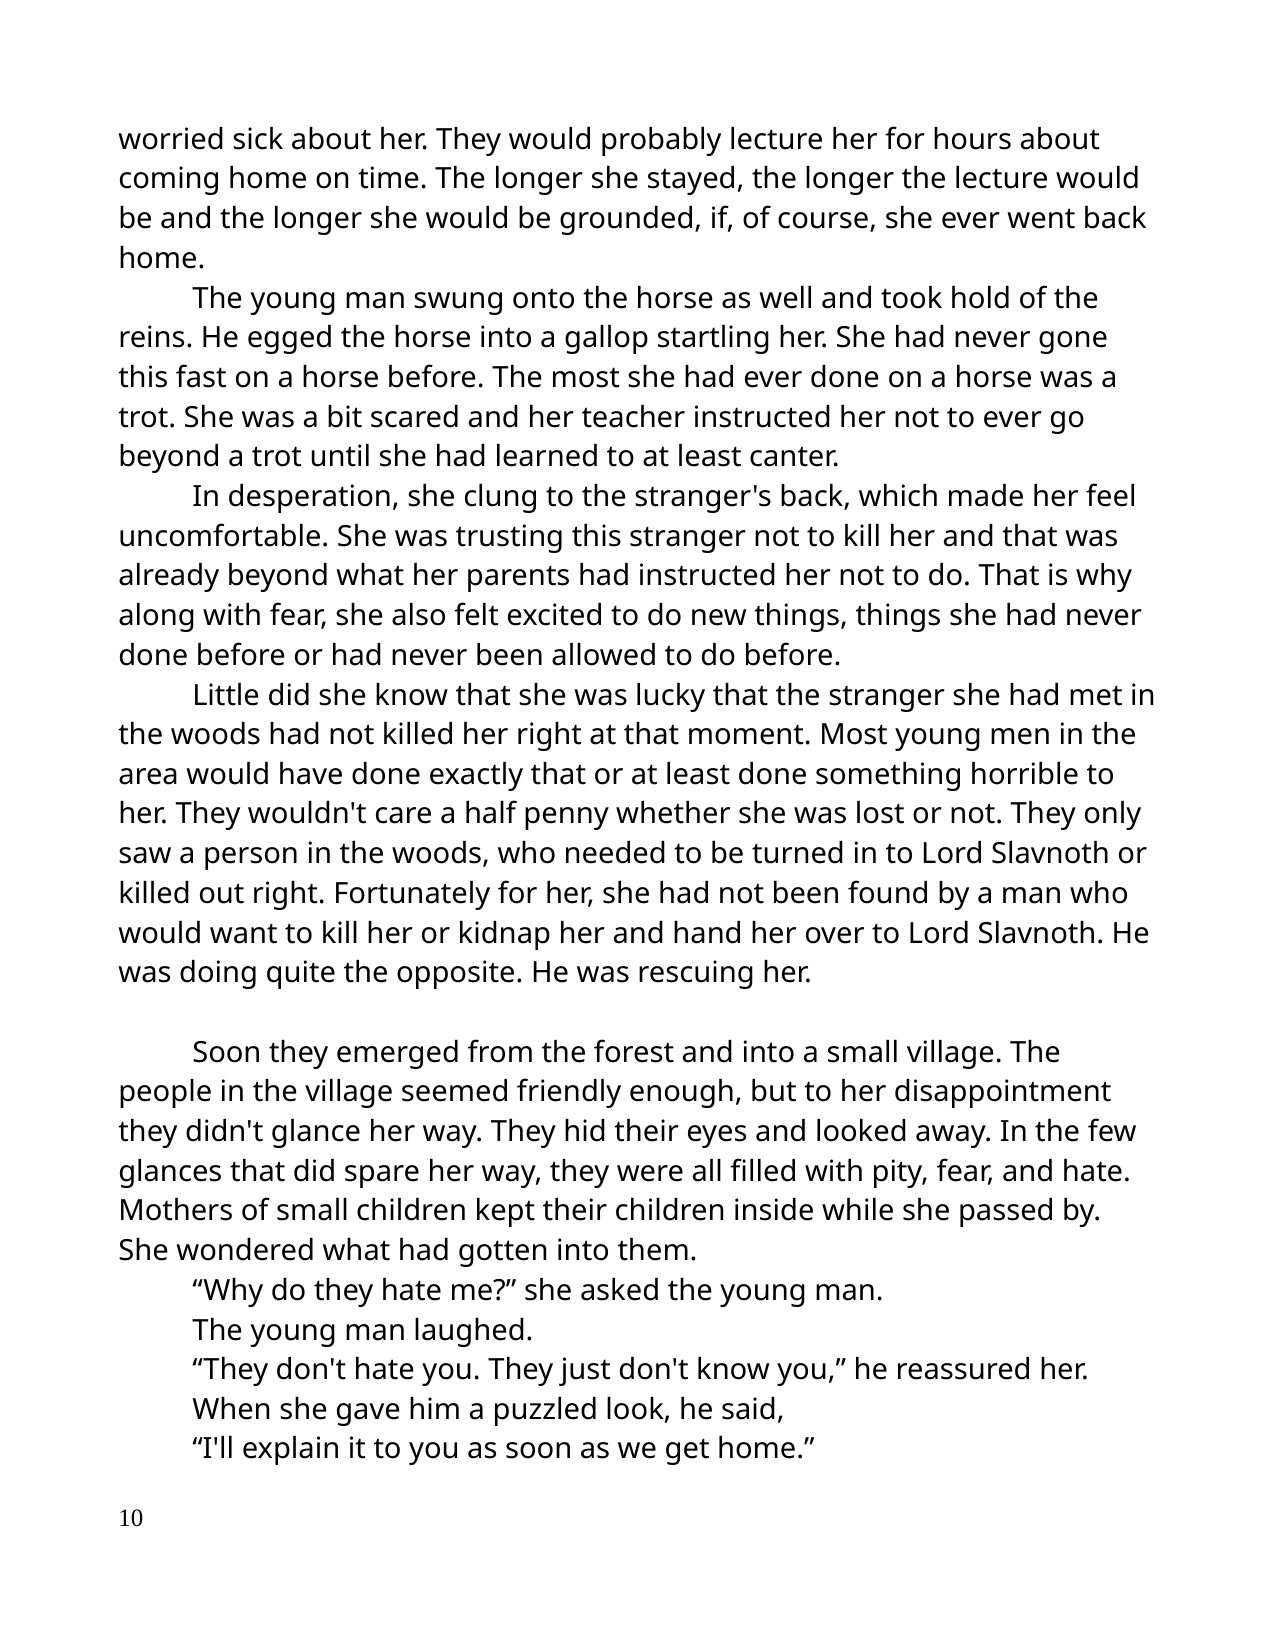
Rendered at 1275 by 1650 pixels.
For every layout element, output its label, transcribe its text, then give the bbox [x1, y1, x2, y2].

text “They don't hate you. They just don't know you,” he reassured her. [118, 1348, 1157, 1388]
text Soon they emerged from the forest and into a small village. The people in the village seemed friendly enough, but to her disappointment they didn't glance her way. They hid their eyes and looked away. In the few glances that did spare her way, they were all filled with pity, fear, and hate. Mothers of small children kept their children inside while she passed by. She wondered what had gotten into them. [118, 1031, 1157, 1269]
text When she gave him a puzzled look, he said, [118, 1388, 1157, 1428]
text “I'll explain it to you as soon as we get home.” [118, 1428, 1157, 1467]
text Little did she know that she was lucky that the stranger she had met in the woods had not killed her right at that moment. Most young men in the area would have done exactly that or at least done something horrible to her. They wouldn't care a half penny whether she was lost or not. They only saw a person in the woods, who needed to be turned in to Lord Slavnoth or killed out right. Fortunately for her, she had not been found by a man who would want to kill her or kidnap her and hand her over to Lord Slavnoth. He was doing quite the opposite. He was rescuing her. [118, 674, 1157, 991]
text The young man laughed. [118, 1309, 1157, 1348]
text “Why do they hate me?” she asked the young man. [118, 1269, 1157, 1309]
text The young man swung onto the horse as well and took hold of the reins. He egged the horse into a gallop startling her. She had never gone this fast on a horse before. The most she had ever done on a horse was a trot. She was a bit scared and her teacher instructed her not to ever go beyond a trot until she had learned to at least canter. [118, 277, 1157, 475]
text worried sick about her. They would probably lecture her for hours about coming home on time. The longer she stayed, the longer the lecture would be and the longer she would be grounded, if, of course, she ever went back home. [118, 118, 1157, 277]
text In desperation, she clung to the stranger's back, which made her feel uncomfortable. She was trusting this stranger not to kill her and that was already beyond what her parents had instructed her not to do. That is why along with fear, she also felt excited to do new things, things she had never done before or had never been allowed to do before. [118, 475, 1157, 674]
